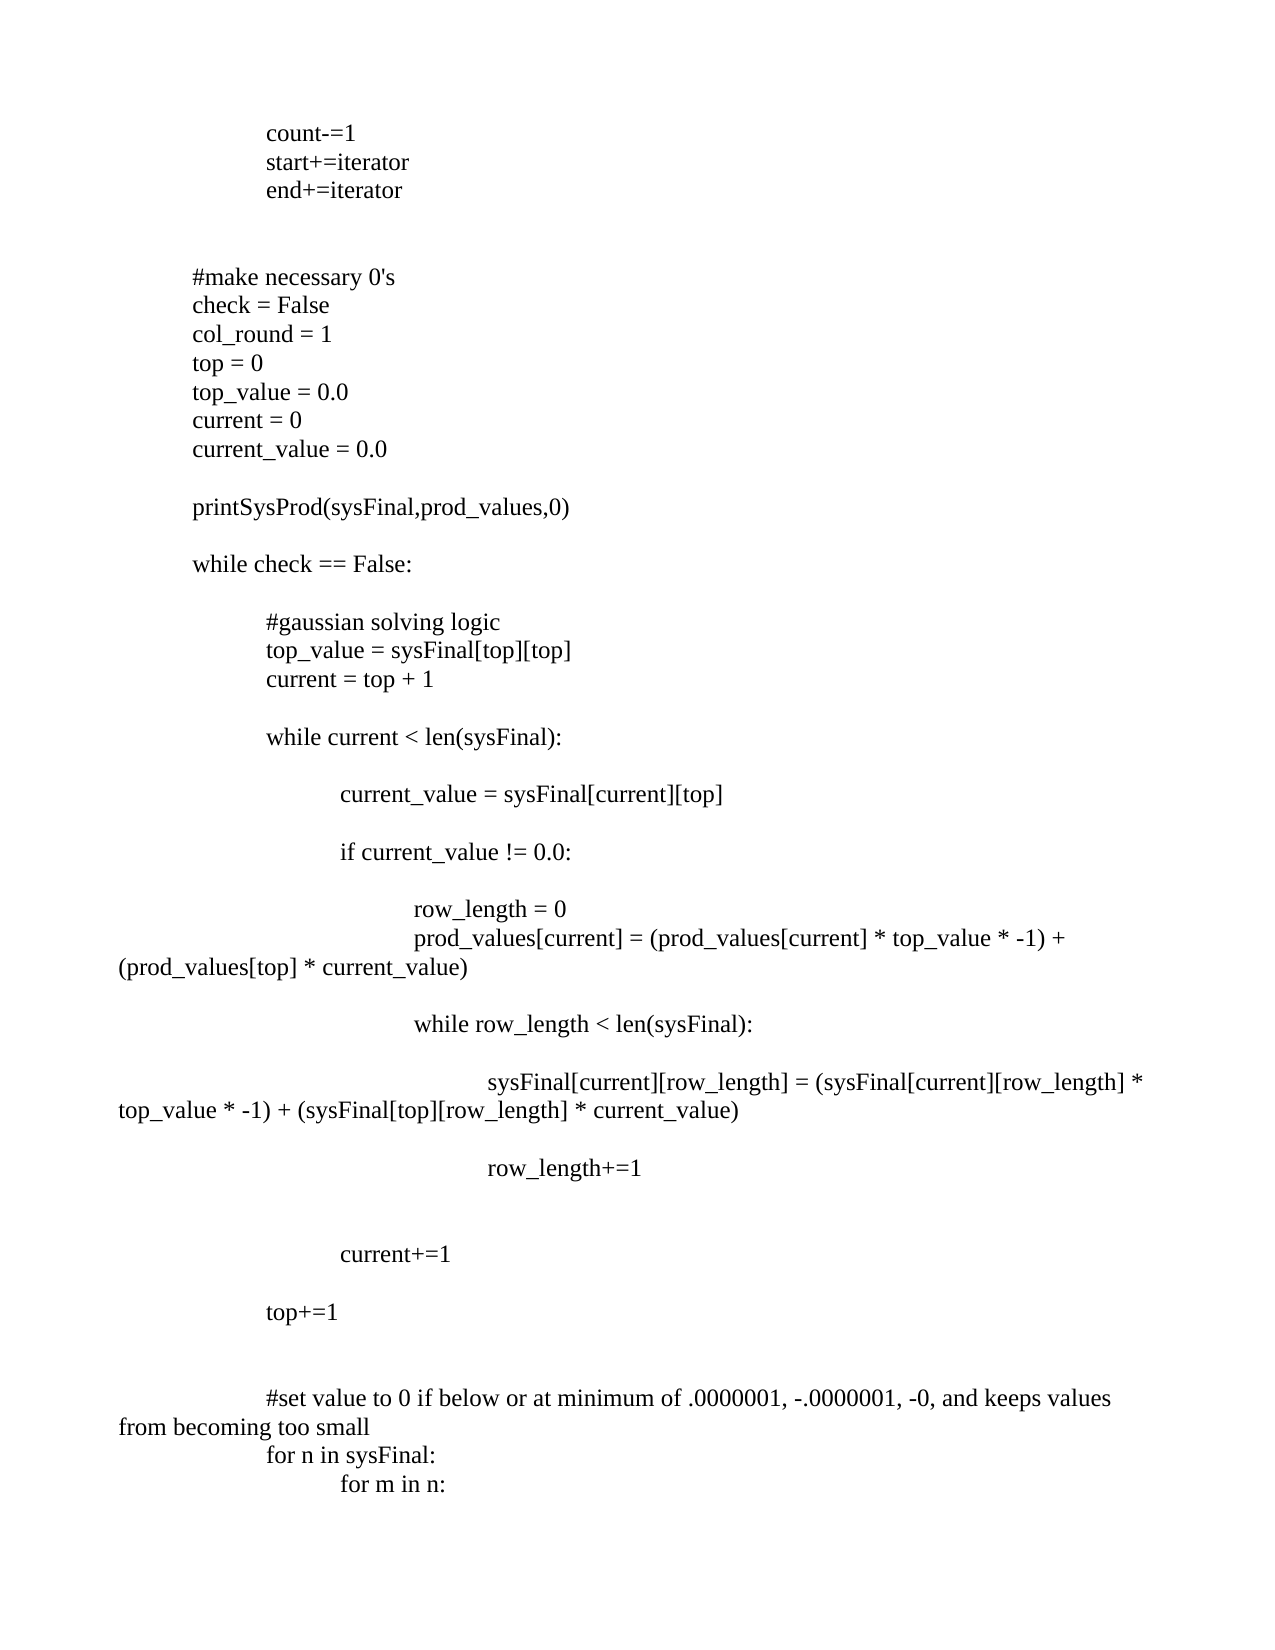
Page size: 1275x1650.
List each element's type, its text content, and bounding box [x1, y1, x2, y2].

text top_value = 0.0 [118, 377, 1157, 406]
text top+=1 [118, 1297, 1157, 1326]
text sysFinal[current][row_length] = (sysFinal[current][row_length] * top_value * -1) + (sysFinal[top][row_length] * current_value) [118, 1067, 1157, 1124]
text current+=1 [118, 1239, 1157, 1268]
text current = 0 [118, 406, 1157, 434]
text prod_values[current] = (prod_values[current] * top_value * -1) + (prod_values[top] * current_value) [118, 923, 1157, 981]
text for n in sysFinal: [118, 1441, 1157, 1469]
text current_value = 0.0 [118, 434, 1157, 463]
text #make necessary 0's [118, 262, 1157, 291]
text #set value to 0 if below or at minimum of .0000001, -.0000001, -0, and keeps values from becoming too small [118, 1383, 1157, 1441]
text end+=iterator [118, 176, 1157, 204]
text while current < len(sysFinal): [118, 722, 1157, 751]
text #gaussian solving logic [118, 607, 1157, 636]
text top = 0 [118, 348, 1157, 377]
text check = False [118, 291, 1157, 319]
text if current_value != 0.0: [118, 837, 1157, 866]
text while check == False: [118, 549, 1157, 578]
text row_length = 0 [118, 894, 1157, 923]
text printSysProd(sysFinal,prod_values,0) [118, 492, 1157, 521]
text start+=iterator [118, 147, 1157, 176]
text while row_length < len(sysFinal): [118, 1009, 1157, 1038]
text current_value = sysFinal[current][top] [118, 779, 1157, 808]
text current = top + 1 [118, 664, 1157, 693]
text row_length+=1 [118, 1153, 1157, 1182]
text count-=1 [118, 118, 1157, 147]
text for m in n: [118, 1469, 1157, 1498]
text col_round = 1 [118, 319, 1157, 348]
text top_value = sysFinal[top][top] [118, 636, 1157, 664]
